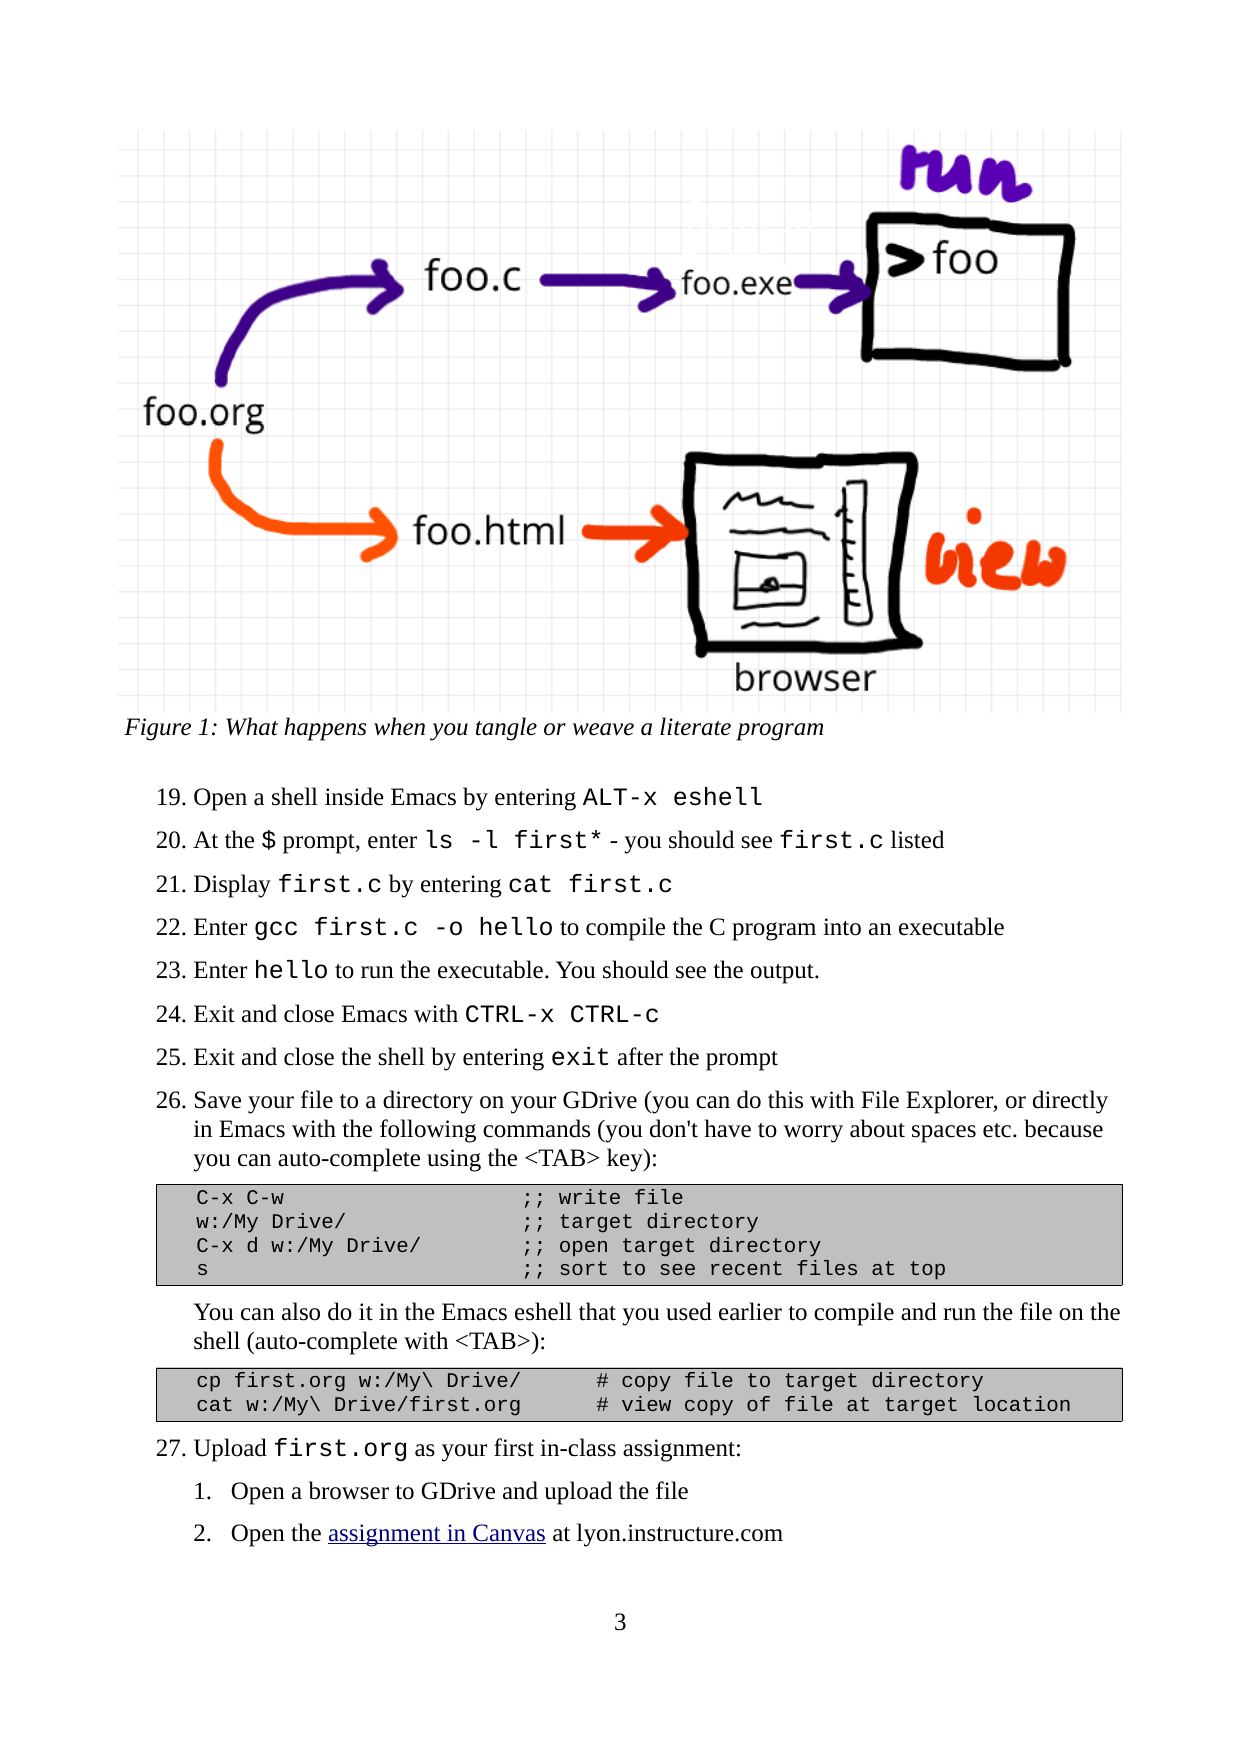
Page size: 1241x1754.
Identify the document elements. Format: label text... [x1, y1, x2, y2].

list s ;; sort to see recent files at top [157, 1255, 1122, 1285]
list cat w:/My\ Drive/first.org # view copy of file at target location [157, 1391, 1122, 1421]
list At the $ prompt, enter ls -l first* - you should see first.c listed [156, 826, 1122, 856]
list Exit and close Emacs with CTRL-x CTRL-c [156, 999, 1122, 1030]
list Enter hello to run the executable. You should see the output. [156, 956, 1122, 986]
list C-x C-w ;; write file [157, 1185, 1122, 1208]
list You can also do it in the Emacs eshell that you used earlier to compile and run the file on the shell (auto-complete with <TAB>): [156, 1297, 1122, 1355]
list Exit and close the shell by entering exit after the prompt [156, 1042, 1122, 1073]
list Figure 1: What happens when you tangle or weave a literate program [118, 713, 1122, 741]
list w:/My Drive/ ;; target directory [157, 1208, 1122, 1232]
list cp first.org w:/My\ Drive/ # copy file to target directory [157, 1369, 1122, 1391]
list Display first.c by entering cat first.c [156, 869, 1122, 900]
list C-x d w:/My Drive/ ;; open target directory [157, 1232, 1122, 1255]
list Open a shell inside Emacs by entering ALT-x eshell [156, 782, 1122, 813]
list Enter gcc first.c -o hello to compile the C program into an executable [156, 912, 1122, 943]
list Open a browser to GDrive and upload the file [193, 1476, 1122, 1505]
list Save your file to a directory on your GDrive (you can do this with File Explorer, or directly in Emacs with the following commands (you don't have to worry about spaces etc. because you can auto-complete using the <TAB> key): [156, 1086, 1122, 1172]
list Open the assignment in Canvas at lyon.instructure.com [193, 1518, 1122, 1546]
list Upload first.org as your first in-class assignment: [156, 1433, 1122, 1464]
